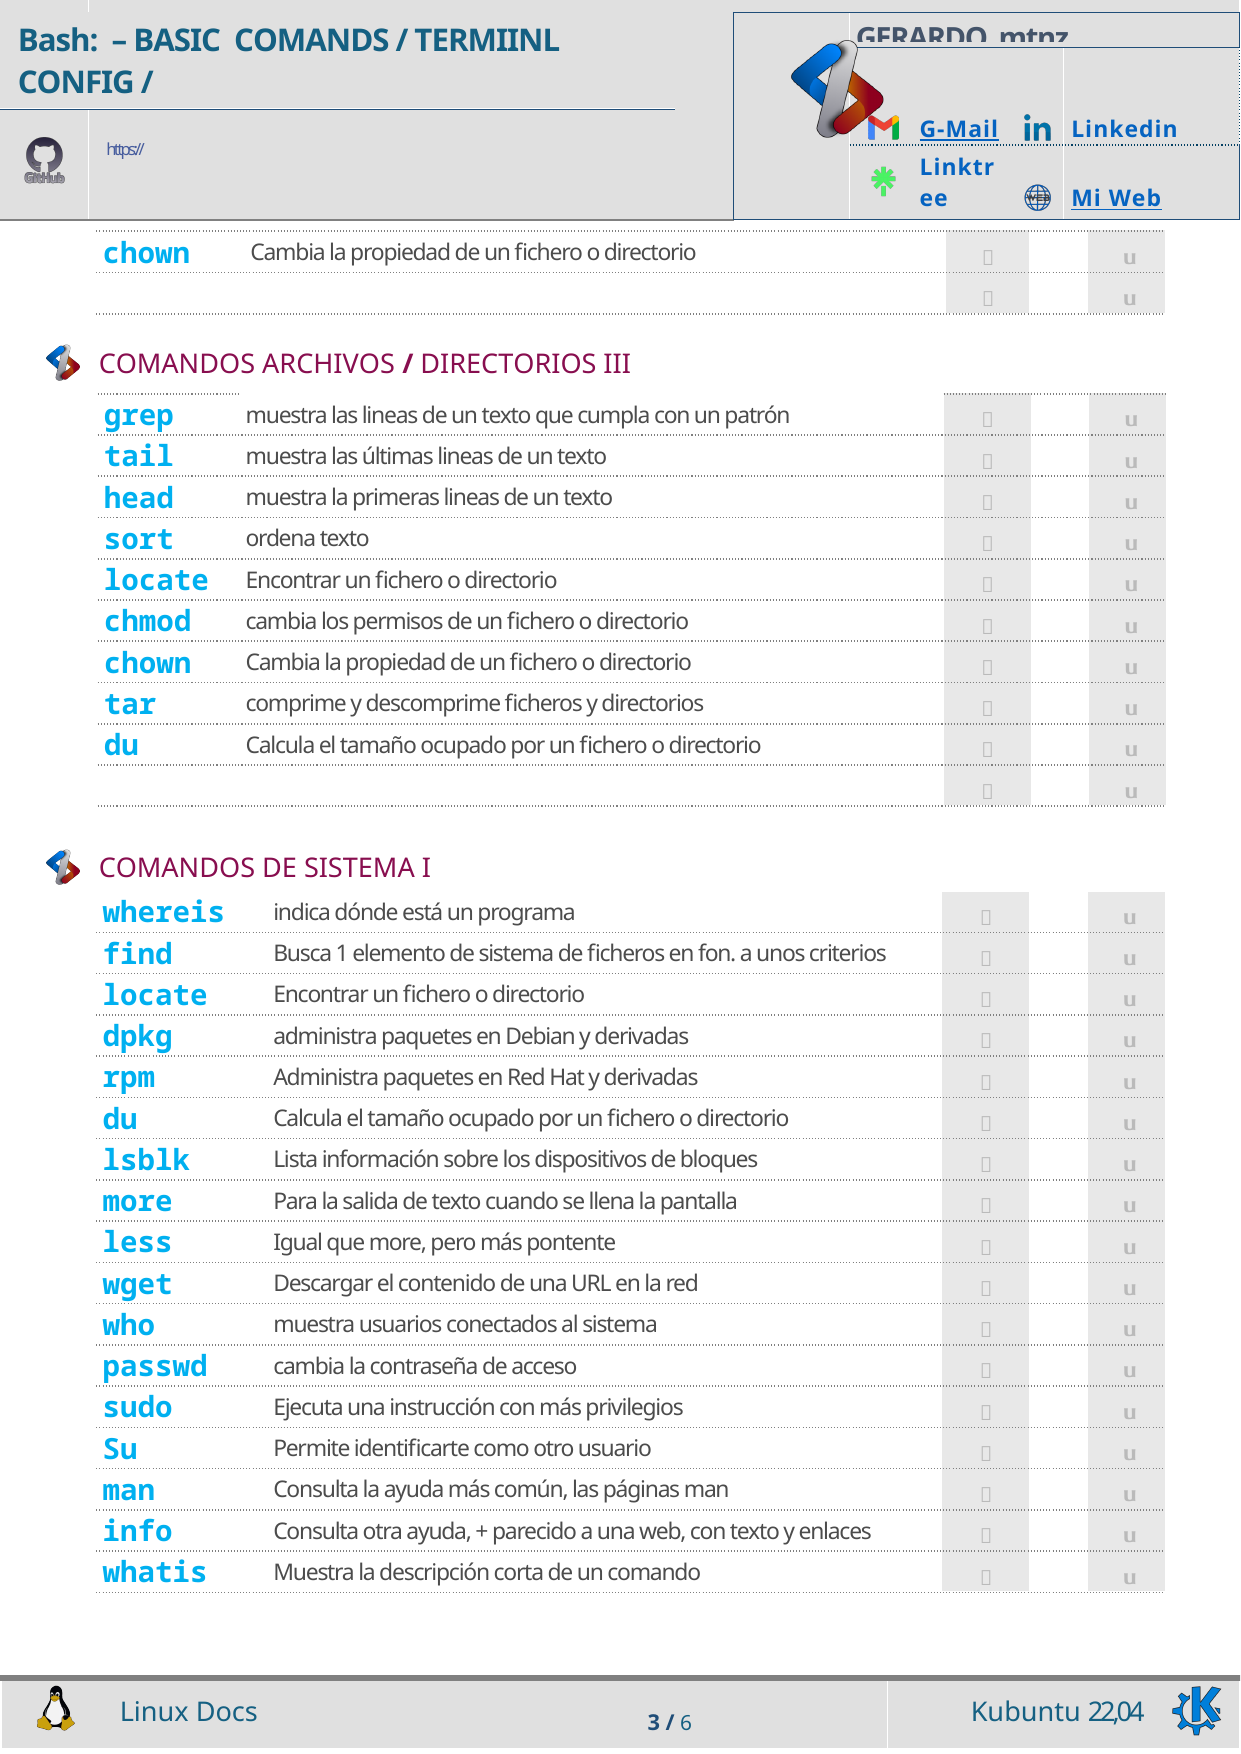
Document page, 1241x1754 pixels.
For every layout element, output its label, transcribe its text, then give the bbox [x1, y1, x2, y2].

picture [868, 166, 899, 197]
table_cell  [942, 1344, 1029, 1385]
table_cell info [96, 1509, 267, 1550]
picture [30, 1684, 80, 1734]
table_cell Descargar el contenido de una URL en la red [267, 1261, 942, 1303]
table_cell  [1089, 599, 1166, 640]
picture [781, 34, 900, 144]
table_cell passwd [96, 1344, 267, 1385]
table_cell Cambia la propiedad de un fichero o directorio [244, 230, 946, 272]
table_cell Permite identificarte como otro usuario [267, 1426, 942, 1468]
table_cell  [942, 1179, 1029, 1220]
table_cell chown [98, 640, 239, 682]
table_cell [1031, 558, 1089, 599]
picture [1021, 181, 1054, 214]
table_header [1031, 393, 1089, 434]
subtitle COMANDOS ARCHIVOS / DIRECTORIOS III [80, 344, 1240, 381]
table_cell Muestra la descripción corta de un comando [267, 1550, 942, 1591]
table_cell muestra usuarios conectados al sistema [267, 1303, 942, 1344]
table_cell Busca 1 elemento de sistema de ficheros en fon. a unos criterios [267, 931, 942, 973]
table_cell [1030, 1261, 1088, 1303]
table_cell  [1088, 272, 1165, 313]
table_cell  [944, 682, 1031, 723]
table_cell [1031, 764, 1089, 805]
table_cell Cambia la propiedad de un fichero o directorio [239, 640, 943, 682]
table_cell  [1089, 682, 1166, 723]
table_cell  [1088, 1138, 1165, 1179]
table_header indica dónde está un programa [267, 892, 942, 931]
table_cell  [1088, 1509, 1165, 1550]
table_cell lsblk [96, 1138, 267, 1179]
table_cell head [98, 475, 239, 517]
table_cell  [1088, 1179, 1165, 1220]
table_cell  [942, 1426, 1029, 1468]
table_cell  [942, 1055, 1029, 1096]
table_cell locate [98, 558, 239, 599]
table_cell Encontrar un fichero o directorio [239, 558, 943, 599]
table_cell sort [98, 517, 239, 558]
table_cell  [942, 1385, 1029, 1426]
table_cell  [1088, 1096, 1165, 1138]
table_cell  [1088, 1550, 1165, 1591]
table_cell  [1088, 1220, 1165, 1261]
table_cell  [944, 475, 1031, 517]
table_cell  [1089, 558, 1166, 599]
table_cell [1030, 1055, 1088, 1096]
table_cell cambia los permisos de un fichero o directorio [239, 599, 943, 640]
table_cell Ejecuta una instrucción con más privilegios [267, 1385, 942, 1426]
table_cell [1031, 599, 1089, 640]
table_cell Lista información sobre los dispositivos de bloques [267, 1138, 942, 1179]
subtitle COMANDOS DE SISTEMA I [45, 848, 1240, 886]
table_cell [1031, 640, 1089, 682]
table_cell  [944, 764, 1031, 805]
table_cell  [1089, 640, 1166, 682]
table_cell  [1089, 723, 1166, 764]
table_cell [1031, 517, 1089, 558]
table_cell locate [96, 973, 267, 1014]
table_cell comprime y descomprime ficheros y directorios [239, 682, 943, 723]
table_cell  [942, 1550, 1029, 1591]
picture [1170, 1684, 1223, 1737]
table_cell  [942, 1014, 1029, 1055]
table_cell administra paquetes en Debian y derivadas [267, 1014, 942, 1055]
table_cell  [944, 599, 1031, 640]
table_cell  [944, 558, 1031, 599]
table_cell [98, 764, 239, 805]
table_cell  [942, 1096, 1029, 1138]
table_cell [1030, 230, 1088, 272]
table_cell [1031, 475, 1089, 517]
table_cell [1031, 682, 1089, 723]
table_cell [1030, 1468, 1088, 1509]
table_cell less [96, 1220, 267, 1261]
table_cell  [1089, 475, 1166, 517]
picture [16, 132, 73, 188]
table_cell [1030, 931, 1088, 973]
table_cell du [96, 1096, 267, 1138]
table_cell who [96, 1303, 267, 1344]
table_cell [1030, 1096, 1088, 1138]
table_cell tar [98, 682, 239, 723]
table_cell [239, 764, 943, 805]
table_cell  [1088, 1014, 1165, 1055]
table_cell  [942, 973, 1029, 1014]
table_cell  [1088, 1261, 1165, 1303]
table_header muestra las lineas de un texto que cumpla con un patrón [239, 393, 943, 434]
table_cell Igual que more, pero más pontente [267, 1220, 942, 1261]
table_cell  [942, 1509, 1029, 1550]
table_header  [942, 892, 1029, 931]
table_cell [1031, 434, 1089, 475]
table_header whereis [96, 892, 267, 931]
table_cell  [1088, 1303, 1165, 1344]
table_cell ordena texto [239, 517, 943, 558]
table_cell Calcula el tamaño ocupado por un fichero o directorio [267, 1096, 942, 1138]
table_header  [1089, 393, 1166, 434]
table_cell Su [96, 1426, 267, 1468]
table_cell Para la salida de texto cuando se llena la pantalla [267, 1179, 942, 1220]
table_cell [1030, 1220, 1088, 1261]
table_cell find [96, 931, 267, 973]
table_cell cambia la contraseña de acceso [267, 1344, 942, 1385]
table_cell  [1088, 973, 1165, 1014]
table_header [1030, 892, 1088, 931]
table_header  [1088, 892, 1165, 931]
picture [1021, 111, 1054, 144]
picture [46, 849, 80, 885]
table_cell  [1089, 764, 1166, 805]
table_cell [1030, 1509, 1088, 1550]
table_cell  [1088, 1055, 1165, 1096]
table_cell dpkg [96, 1014, 267, 1055]
table_cell [1030, 1303, 1088, 1344]
table_cell  [944, 723, 1031, 764]
table_cell  [944, 434, 1031, 475]
table_cell  [1088, 931, 1165, 973]
table_cell  [942, 1220, 1029, 1261]
table_cell Administra paquetes en Red Hat y derivadas [267, 1055, 942, 1096]
table_cell [1031, 723, 1089, 764]
table_cell  [1089, 434, 1166, 475]
table_cell [1030, 1014, 1088, 1055]
table_cell  [1088, 1385, 1165, 1426]
table_cell [1030, 973, 1088, 1014]
table_header grep [98, 393, 239, 434]
table_cell  [942, 1261, 1029, 1303]
table_cell Encontrar un fichero o directorio [267, 973, 942, 1014]
table_cell  [942, 1303, 1029, 1344]
table_cell Consulta otra ayuda, + parecido a una web, con texto y enlaces [267, 1509, 942, 1550]
table_cell  [1089, 517, 1166, 558]
table_cell  [942, 931, 1029, 973]
table_cell muestra la primeras lineas de un texto [239, 475, 943, 517]
table_cell  [944, 640, 1031, 682]
table_cell Calcula el tamaño ocupado por un fichero o directorio [239, 723, 943, 764]
table_cell wget [96, 1261, 267, 1303]
table_cell whatis [96, 1550, 267, 1591]
table_cell rpm [96, 1055, 267, 1096]
table_cell Consulta la ayuda más común, las páginas man [267, 1468, 942, 1509]
table_cell chmod [98, 599, 239, 640]
table_cell tail [98, 434, 239, 475]
table_cell [1030, 272, 1088, 313]
table_cell  [946, 272, 1029, 313]
table_cell [1030, 1426, 1088, 1468]
table_cell [244, 272, 946, 313]
table_cell [1030, 1385, 1088, 1426]
table_cell [1030, 1138, 1088, 1179]
table_cell chown [96, 230, 244, 272]
table_cell [96, 272, 244, 313]
table_cell [1030, 1344, 1088, 1385]
table_cell sudo [96, 1385, 267, 1426]
table_cell  [944, 517, 1031, 558]
table_cell  [946, 230, 1029, 272]
table_cell  [942, 1138, 1029, 1179]
table_cell man [96, 1468, 267, 1509]
table_header  [944, 393, 1031, 434]
table_cell  [1088, 1344, 1165, 1385]
table_cell  [942, 1468, 1029, 1509]
table_cell  [1088, 1468, 1165, 1509]
table_cell [1030, 1179, 1088, 1220]
table_cell  [1088, 230, 1165, 272]
table_cell muestra las últimas lineas de un texto [239, 434, 943, 475]
picture [46, 344, 80, 381]
table_cell  [1088, 1426, 1165, 1468]
table_cell du [98, 723, 239, 764]
table_cell more [96, 1179, 267, 1220]
table_cell [1030, 1550, 1088, 1591]
